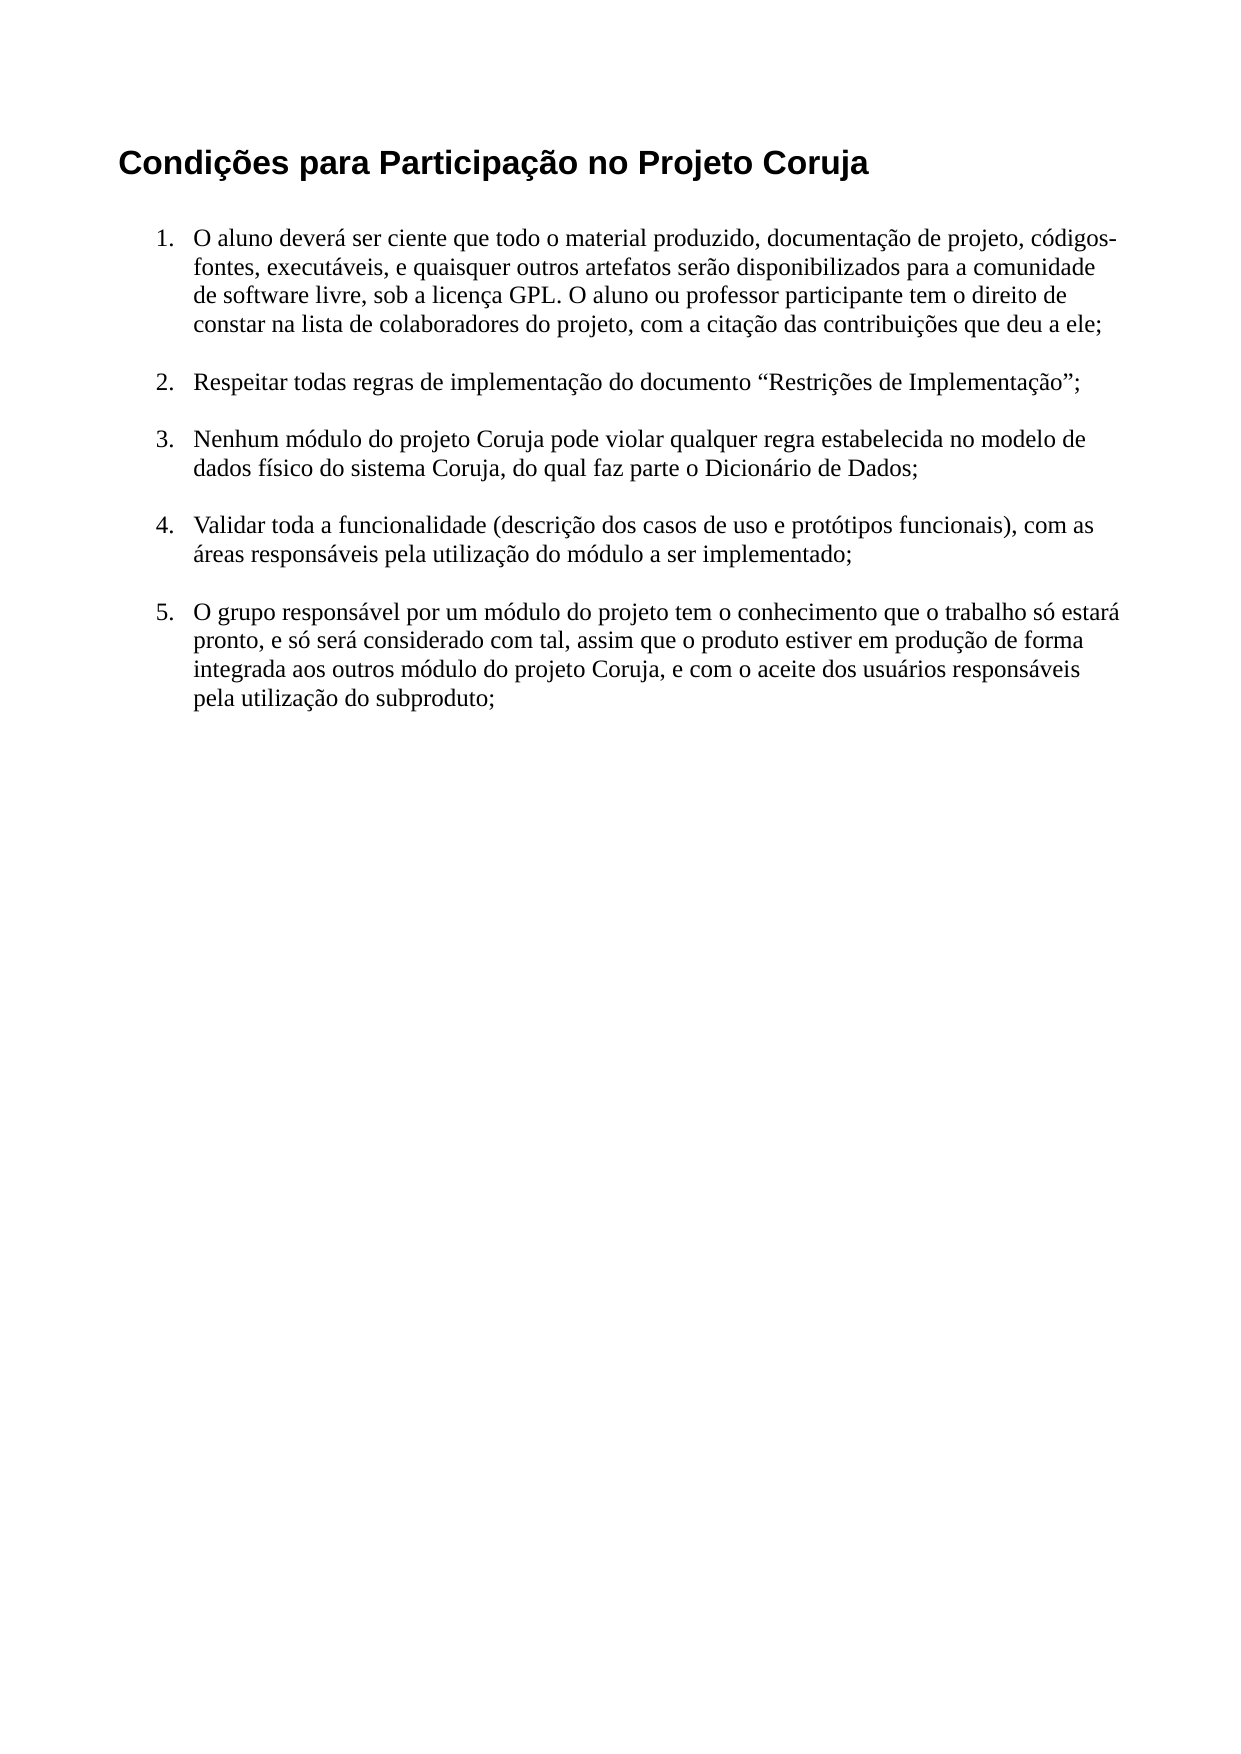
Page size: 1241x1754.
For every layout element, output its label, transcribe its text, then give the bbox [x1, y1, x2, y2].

list O grupo responsável por um módulo do projeto tem o conhecimento que o trabalho só estará pronto, e só será considerado com tal, assim que o produto estiver em produção de forma integrada aos outros módulo do projeto Coruja, e com o aceite dos usuários responsáveis pela utilização do subproduto; [156, 597, 1122, 712]
list Validar toda a funcionalidade (descrição dos casos de uso e protótipos funcionais), com as áreas responsáveis pela utilização do módulo a ser implementado; [156, 511, 1122, 568]
list Nenhum módulo do projeto Coruja pode violar qualquer regra estabelecida no modelo de dados físico do sistema Coruja, do qual faz parte o Dicionário de Dados; [156, 424, 1122, 482]
subtitle Condições para Participação no Projeto Coruja [118, 143, 1122, 182]
list O aluno deverá ser ciente que todo o material produzido, documentação de projeto, códigos-fontes, executáveis, e quaisquer outros artefatos serão disponibilizados para a comunidade de software livre, sob a licença GPL. O aluno ou professor participante tem o direito de constar na lista de colaboradores do projeto, com a citação das contribuições que deu a ele; [156, 223, 1122, 338]
list Respeitar todas regras de implementação do documento “Restrições de Implementação”; [156, 367, 1122, 396]
